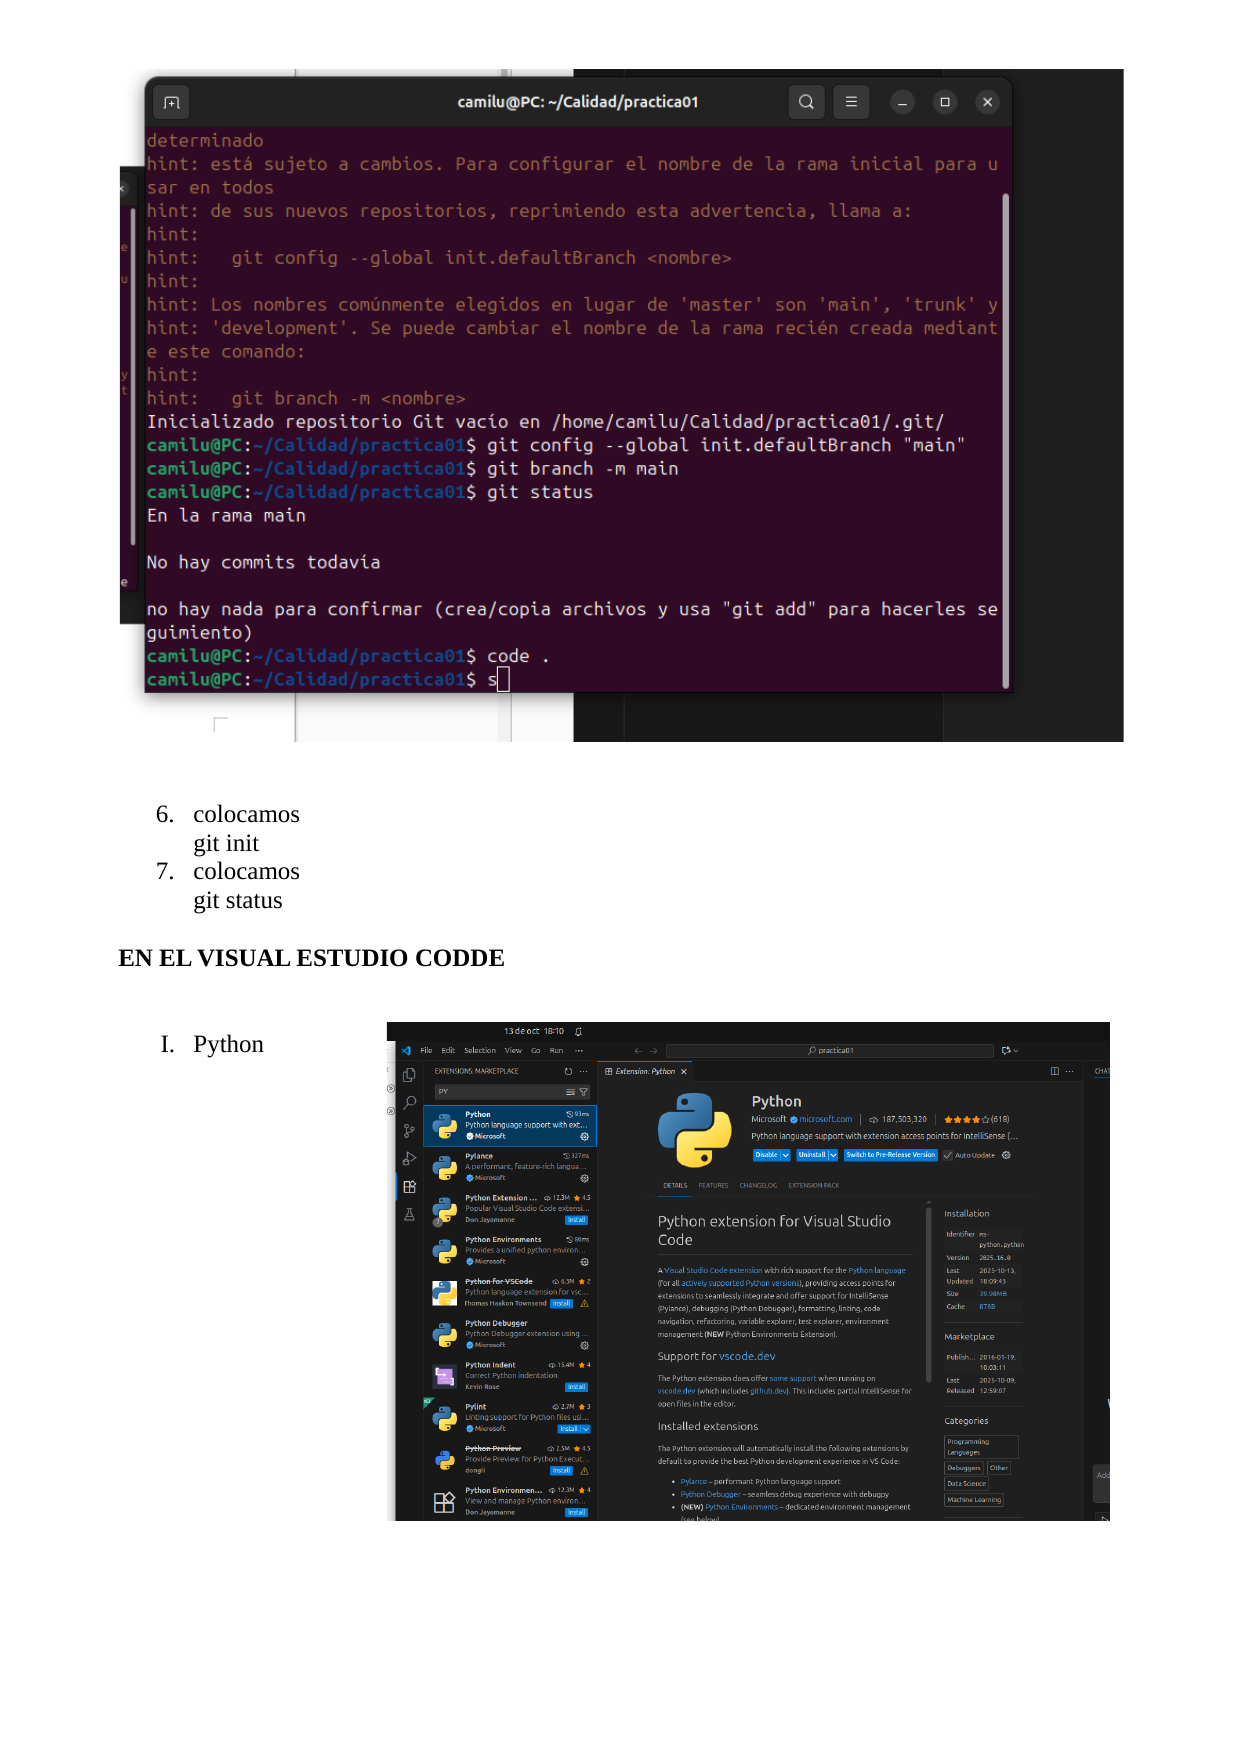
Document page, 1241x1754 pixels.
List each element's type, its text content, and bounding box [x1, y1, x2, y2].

list colocamos [156, 799, 1122, 828]
list git status [156, 885, 1122, 914]
text EN EL VISUAL ESTUDIO CODDE [118, 943, 1122, 971]
picture [119, 69, 1124, 742]
list colocamos [156, 856, 1122, 885]
list git init [156, 828, 1122, 856]
list Python [175, 1029, 386, 1058]
list [1110, 1029, 1122, 1058]
picture [386, 1022, 1110, 1521]
